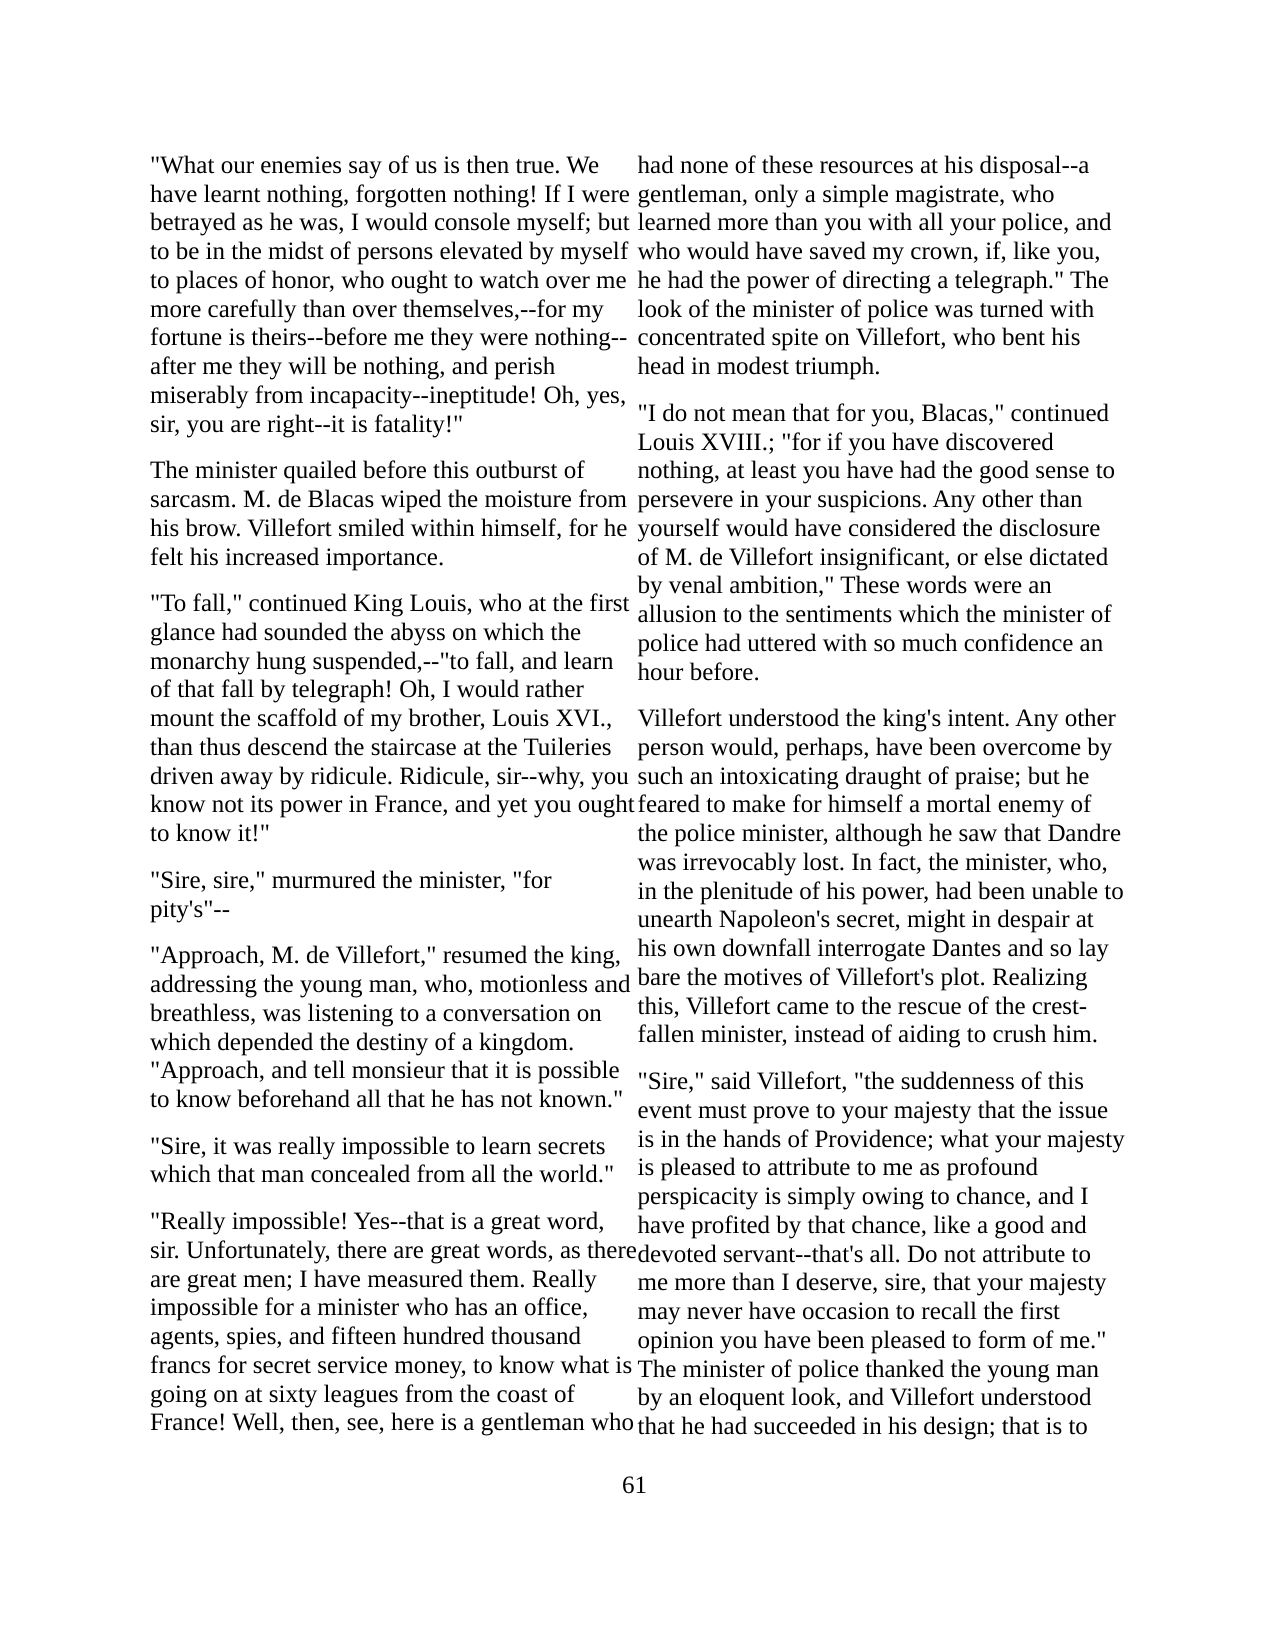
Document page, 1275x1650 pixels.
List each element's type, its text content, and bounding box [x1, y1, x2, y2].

text "To fall," continued King Louis, who at the first glance had sounded the abyss on which the monarchy hung suspended,--"to fall, and learn of that fall by telegraph! Oh, I would rather mount the scaffold of my brother, Louis XVI., than thus descend the staircase at the Tuileries driven away by ridicule. Ridicule, sir--why, you know not its power in France, and yet you ought to know it!" [150, 588, 637, 847]
text "Approach, M. de Villefort," resumed the king, addressing the young man, who, motionless and breathless, was listening to a conversation on which depended the destiny of a kingdom. "Approach, and tell monsieur that it is possible to know beforehand all that he has not known." [150, 940, 637, 1113]
text "What our enemies say of us is then true. We have learnt nothing, forgotten nothing! If I were betrayed as he was, I would console myself; but to be in the midst of persons elevated by myself to places of honor, who ought to watch over me more carefully than over themselves,--for my fortune is theirs--before me they were nothing--after me they will be nothing, and perish miserably from incapacity--ineptitude! Oh, yes, sir, you are right--it is fatality!" [150, 150, 637, 437]
text had none of these resources at his disposal--a gentleman, only a simple magistrate, who learned more than you with all your police, and who would have saved my crown, if, like you, he had the power of directing a telegraph." The look of the minister of police was turned with concentrated spite on Villefort, who bent his head in modest triumph. [637, 150, 1125, 380]
text "I do not mean that for you, Blacas," continued Louis XVIII.; "for if you have discovered nothing, at least you have had the good sense to persevere in your suspicions. Any other than yourself would have considered the disclosure of M. de Villefort insignificant, or else dictated by venal ambition," These words were an allusion to the sentiments which the minister of police had uttered with so much confidence an hour before. [637, 398, 1125, 685]
text "Sire, sire," murmured the minister, "for pity's"-- [150, 865, 637, 922]
text "Sire," said Villefort, "the suddenness of this event must prove to your majesty that the issue is in the hands of Providence; what your majesty is pleased to attribute to me as profound perspicacity is simply owing to chance, and I have profited by that chance, like a good and devoted servant--that's all. Do not attribute to me more than I deserve, sire, that your majesty may never have occasion to recall the first opinion you have been pleased to form of me." The minister of police thanked the young man by an eloquent look, and Villefort understood that he had succeeded in his design; that is to [637, 1066, 1125, 1440]
text "Really impossible! Yes--that is a great word, sir. Unfortunately, there are great words, as there are great men; I have measured them. Really impossible for a minister who has an office, agents, spies, and fifteen hundred thousand francs for secret service money, to know what is going on at sixty leagues from the coast of France! Well, then, see, here is a gentleman who [150, 1206, 637, 1436]
text The minister quailed before this outburst of sarcasm. M. de Blacas wiped the moisture from his brow. Villefort smiled within himself, for he felt his increased importance. [150, 455, 637, 570]
text Villefort understood the king's intent. Any other person would, perhaps, have been overcome by such an intoxicating draught of praise; but he feared to make for himself a mortal enemy of the police minister, although he saw that Dandre was irrevocably lost. In fact, the minister, who, in the plenitude of his power, had been unable to unearth Napoleon's secret, might in despair at his own downfall interrogate Dantes and so lay bare the motives of Villefort's plot. Realizing this, Villefort came to the rescue of the crest-fallen minister, instead of aiding to crush him. [637, 703, 1125, 1048]
text "Sire, it was really impossible to learn secrets which that man concealed from all the world." [150, 1131, 637, 1188]
